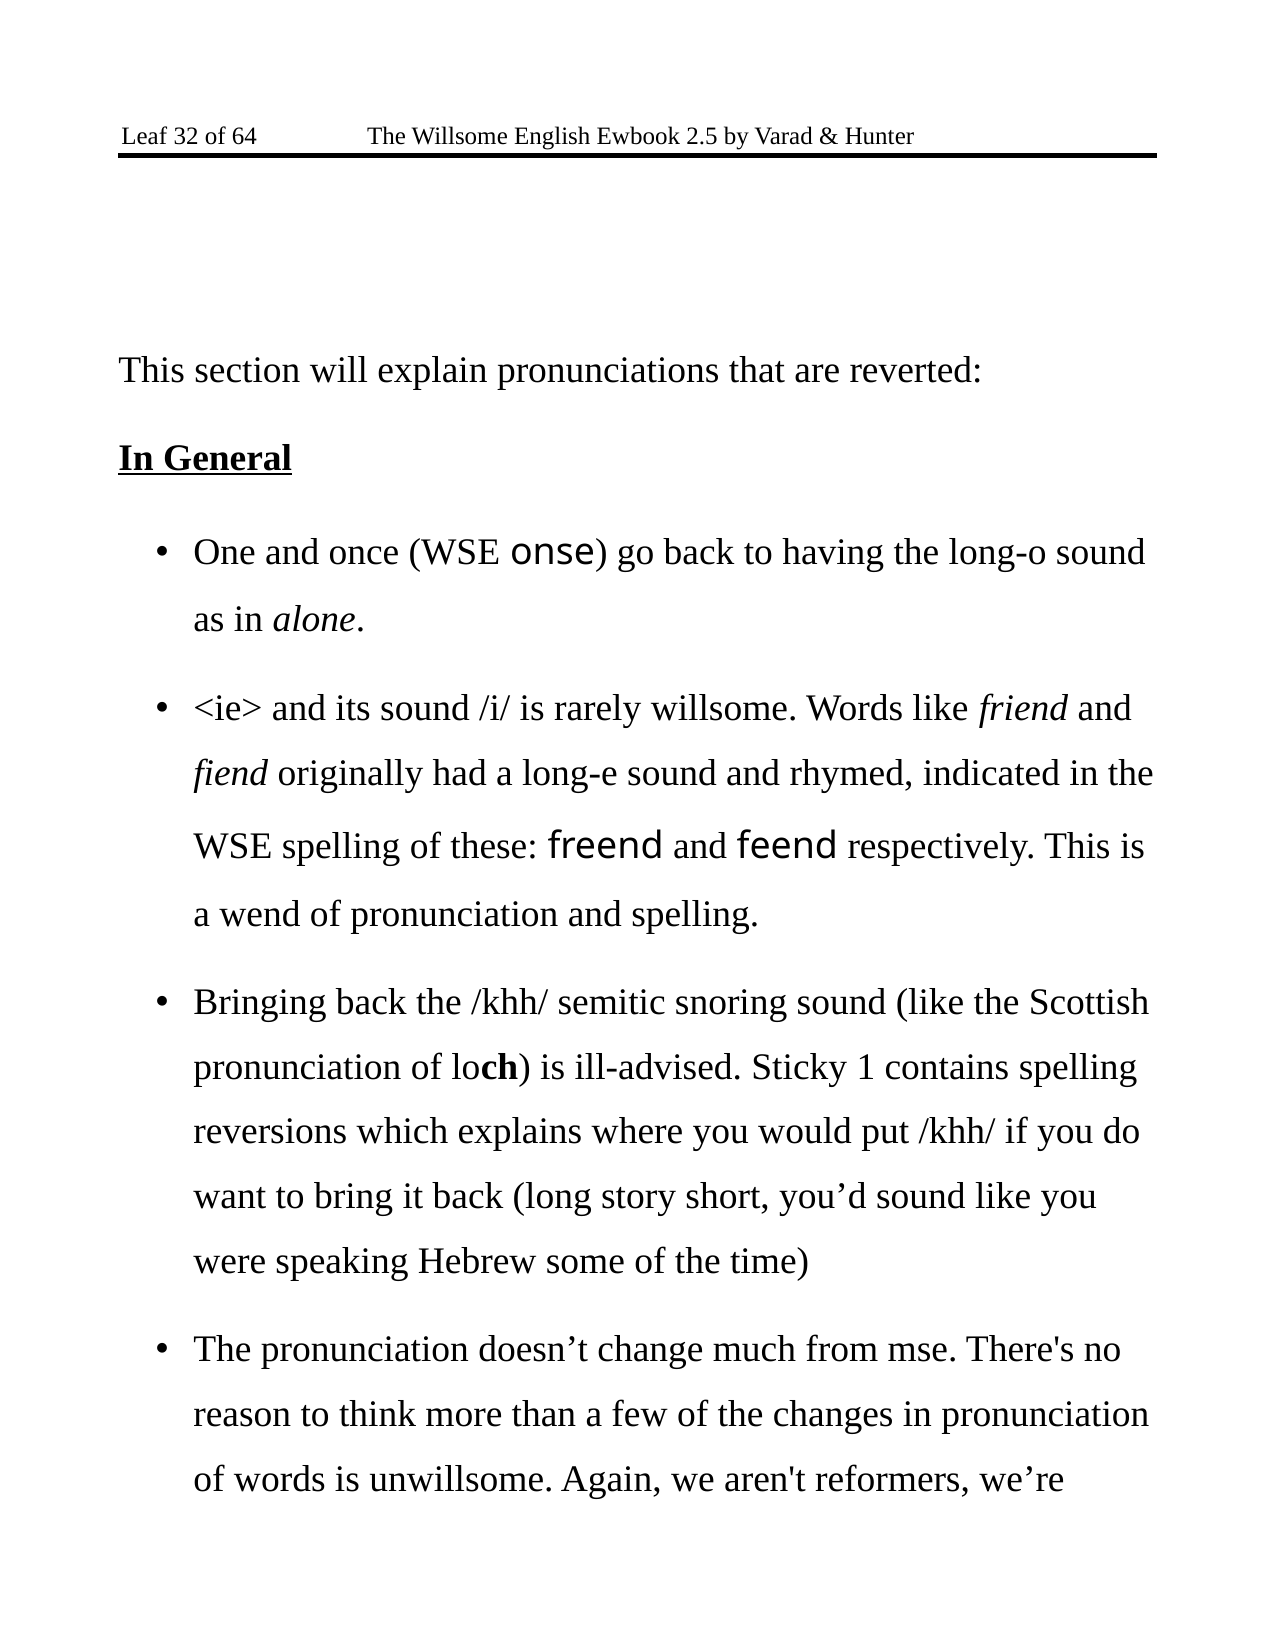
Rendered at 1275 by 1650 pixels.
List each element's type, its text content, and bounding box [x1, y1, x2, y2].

text In General [118, 436, 1157, 479]
list The pronunciation doesn’t change much from mse. There's no reason to think more than a few of the changes in pronunciation of words is unwillsome. Again, we aren't reformers, we’re [156, 1327, 1157, 1499]
list One and once (WSE onse) go back to having the long-o sound as in alone. [156, 524, 1157, 640]
list <ie> and its sound /i/ is rarely willsome. Words like friend and fiend originally had a long-e sound and rhymed, indicated in the WSE spelling of these: freend and feend respectively. This is a wend of pronunciation and spelling. [156, 685, 1157, 934]
text This section will explain pronunciations that are reverted: [118, 347, 1157, 390]
list Bringing back the /khh/ semitic snoring sound (like the Scottish pronunciation of loch) is ill-advised. Sticky 1 contains spelling reversions which explains where you would put /khh/ if you do want to bring it back (long story short, you’d sound like you were speaking Hebrew some of the time) [156, 979, 1157, 1281]
